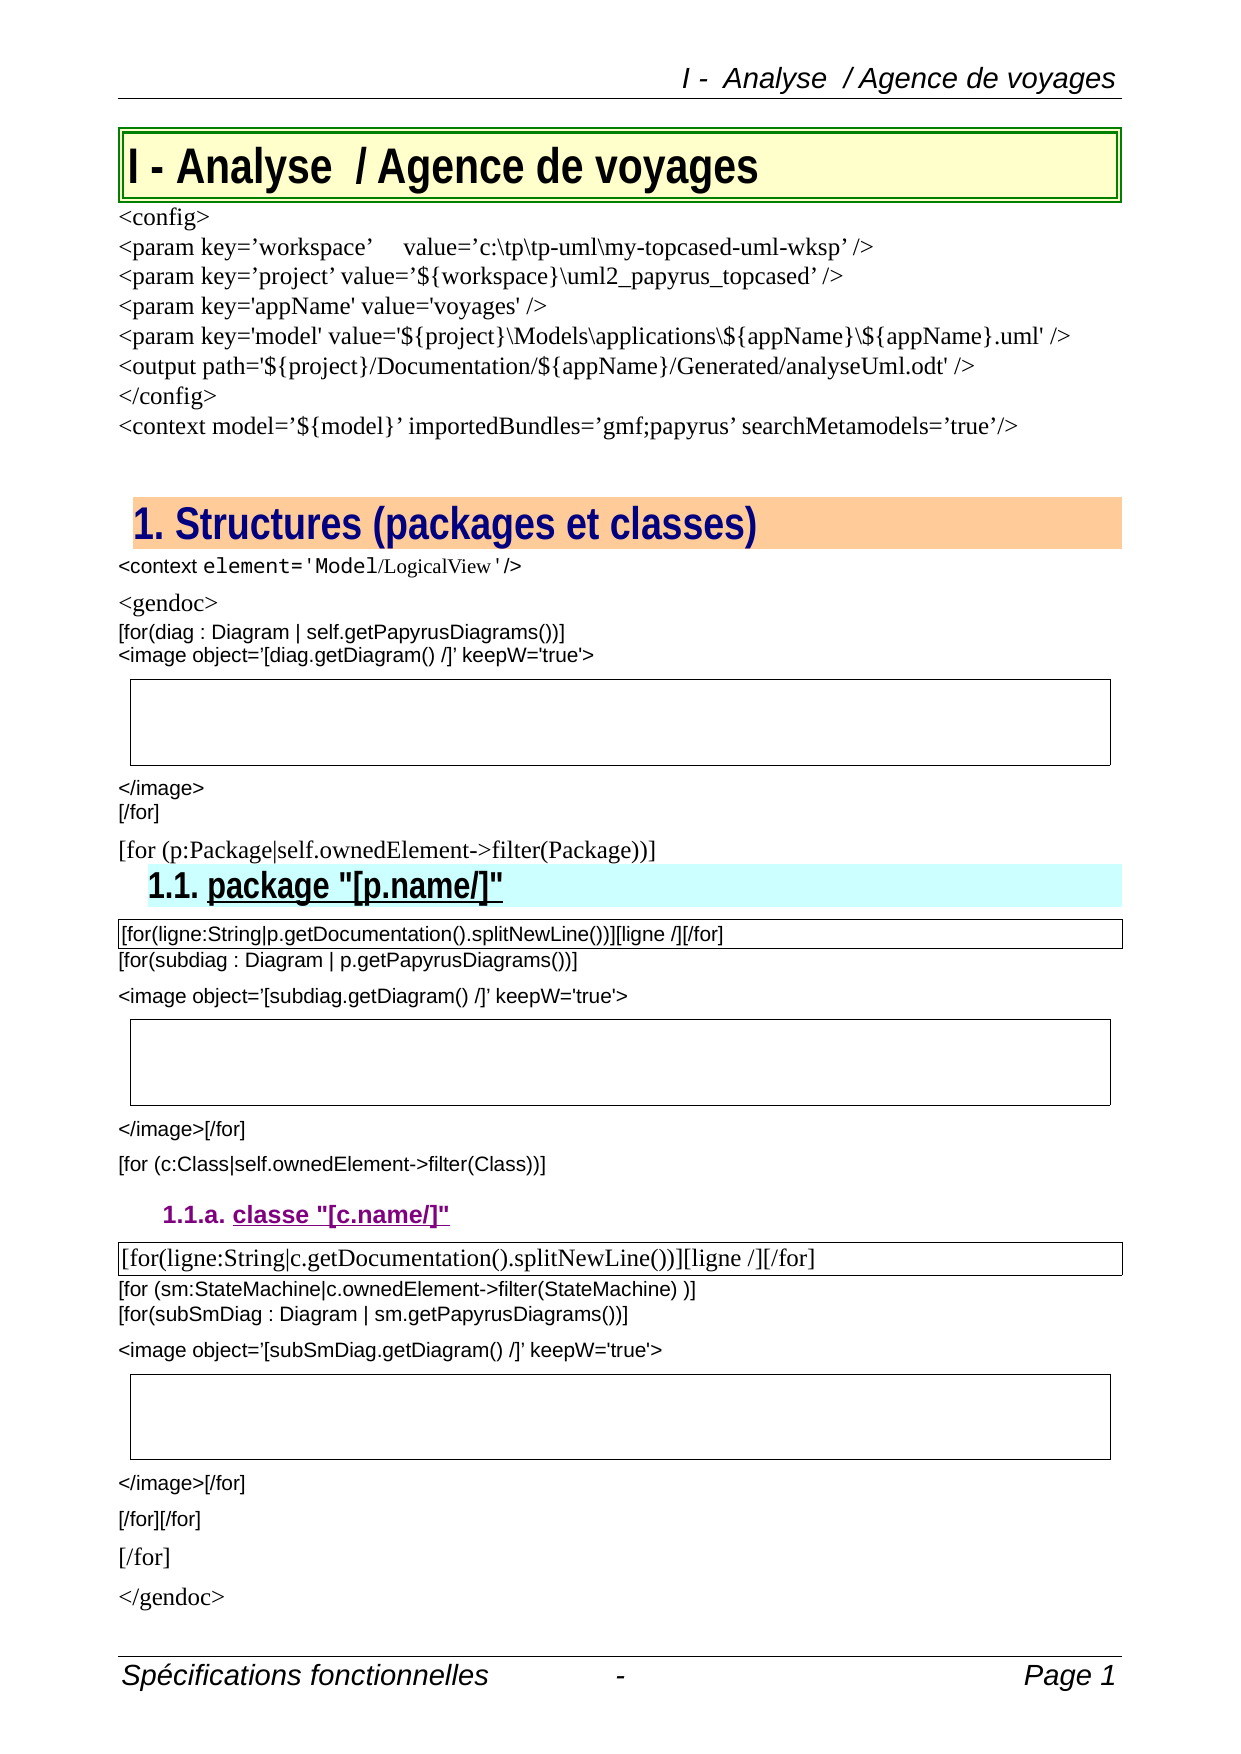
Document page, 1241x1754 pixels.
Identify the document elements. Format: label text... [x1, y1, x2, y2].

text <output path='${project}/Documentation/${appName}/Generated/analyseUml.odt' /> [118, 352, 1122, 380]
text [for(diag : Diagram | self.getPapyrusDiagrams())] [118, 621, 1122, 644]
text <image object=’[subSmDiag.getDiagram() /]’ keepW='true'></image>[/for] [118, 1338, 1122, 1495]
text <context element='Model/LogicalView'/> [118, 551, 1122, 580]
text [for(subdiag : Diagram | p.getPapyrusDiagrams())] [118, 949, 1122, 972]
text <gendoc> [118, 582, 1122, 619]
text <param key=’project’ value=’${workspace}\uml2_papyrus_topcased’ /> [118, 262, 1122, 290]
text [for (p:Package|self.ownedElement->filter(Package))] [118, 836, 1122, 864]
text [for (sm:StateMachine|c.ownedElement->filter(StateMachine) )] [118, 1277, 1122, 1301]
text <image object=’[diag.getDiagram() /]’ keepW='true'></image> [118, 644, 1122, 800]
subtitle Structures (packages et classes) [133, 497, 1122, 549]
text <context model=’${model}’ importedBundles=’gmf;papyrus’ searchMetamodels=’true’/> [118, 412, 1122, 440]
subtitle package "[p.name/]" [148, 864, 1122, 907]
text </config> [118, 382, 1122, 410]
text [/for] [118, 800, 1122, 823]
text [for(subSmDiag : Diagram | sm.getPapyrusDiagrams())] [118, 1303, 1122, 1326]
text <param key='appName' value='voyages' /> [118, 292, 1122, 320]
text <param key='model' value='${project}\Models\applications\${appName}\${appName}.uml' /> [118, 322, 1122, 350]
text [/for] [118, 1543, 1122, 1571]
text <image object=’[subdiag.getDiagram() /]’ keepW='true'></image>[/for] [118, 984, 1122, 1141]
text <param key=’workspace’ value=’c:\tp\tp-uml\my-topcased-uml-wksp’ /> [118, 233, 1122, 260]
text <config> [118, 203, 1122, 231]
text </gendoc> [118, 1583, 1122, 1611]
text [for(ligne:String|c.getDocumentation().splitNewLine())][ligne /][/for] [119, 1243, 1122, 1275]
subtitle classe "[c.name/]" [162, 1201, 1122, 1229]
text [for (c:Class|self.ownedElement->filter(Class))] [118, 1153, 1122, 1176]
text [/for][/for] [118, 1507, 1122, 1530]
text [for(ligne:String|p.getDocumentation().splitNewLine())][ligne /][/for] [119, 920, 1122, 948]
